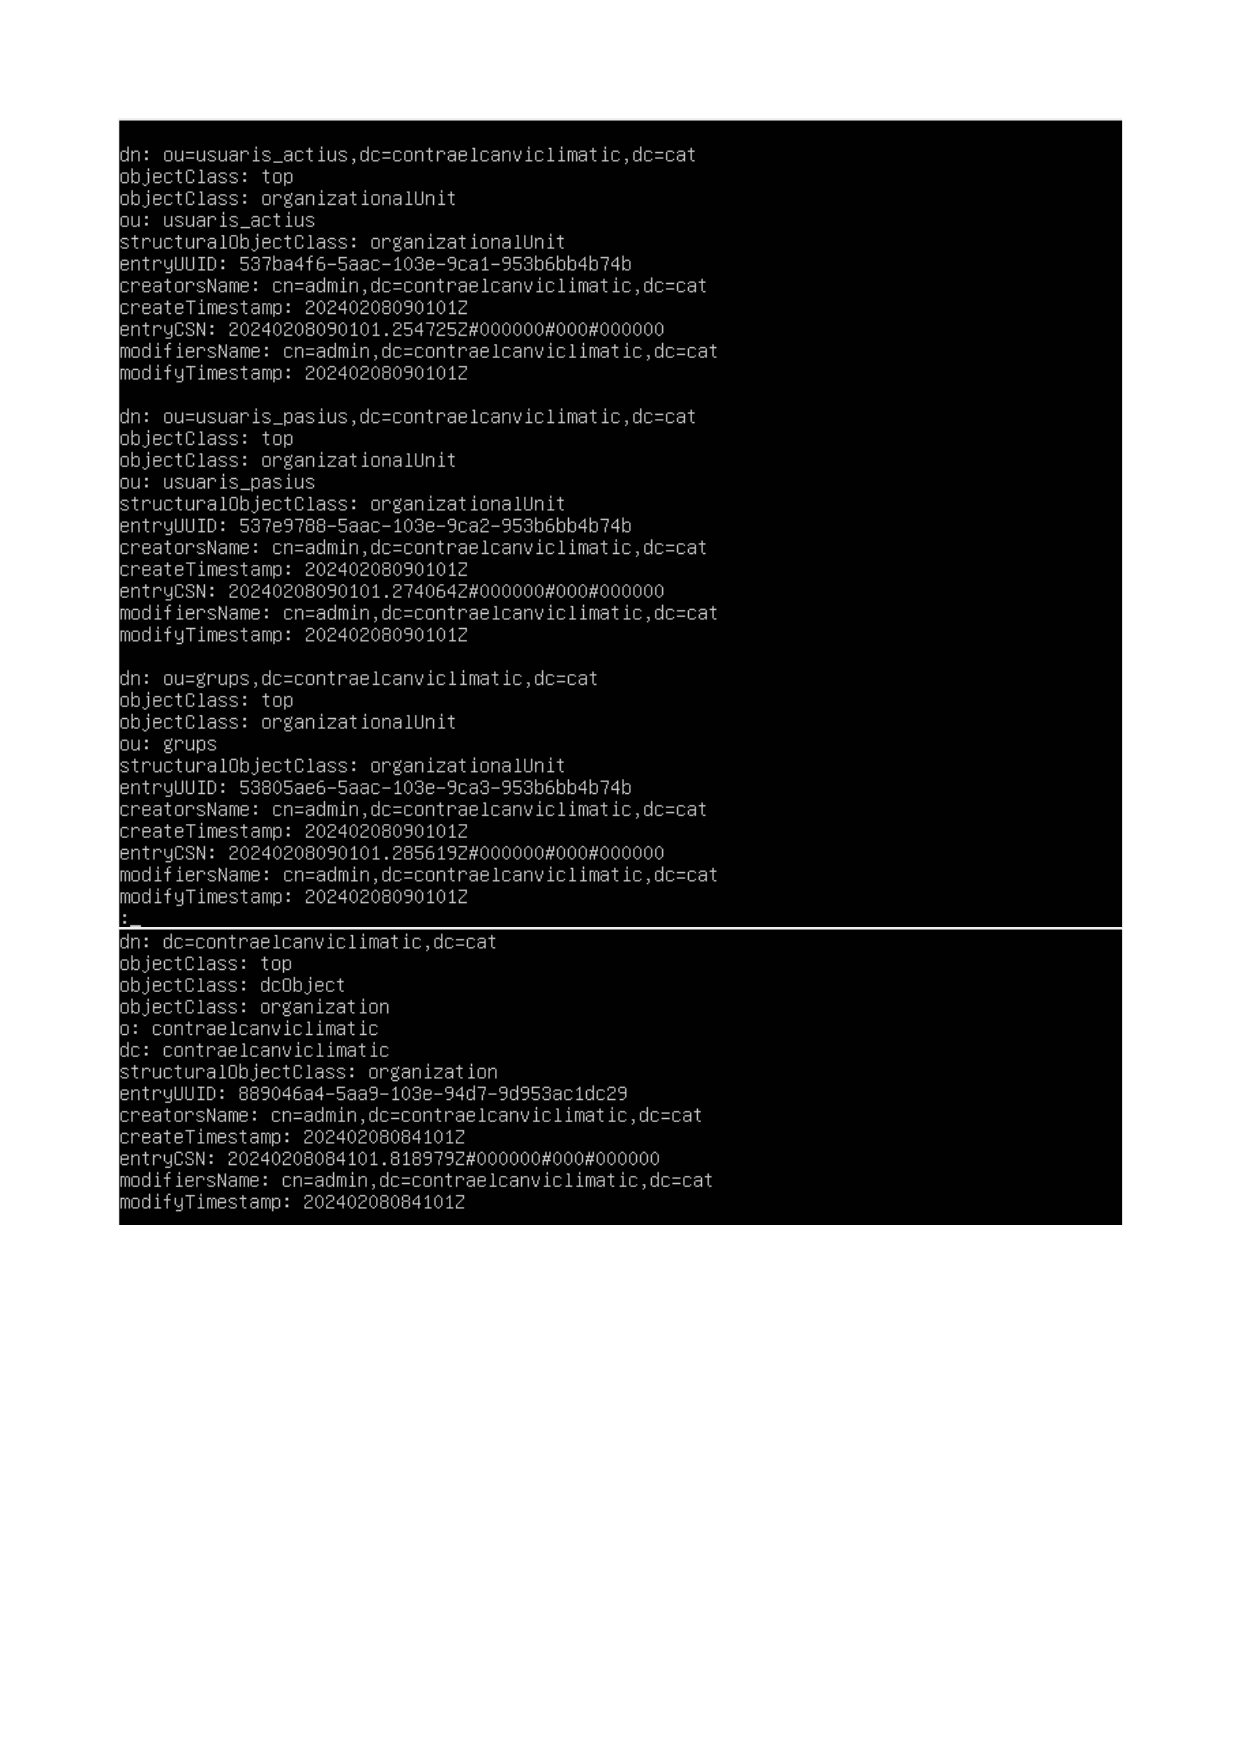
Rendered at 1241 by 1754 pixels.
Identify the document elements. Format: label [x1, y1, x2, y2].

picture [118, 118, 1123, 1225]
